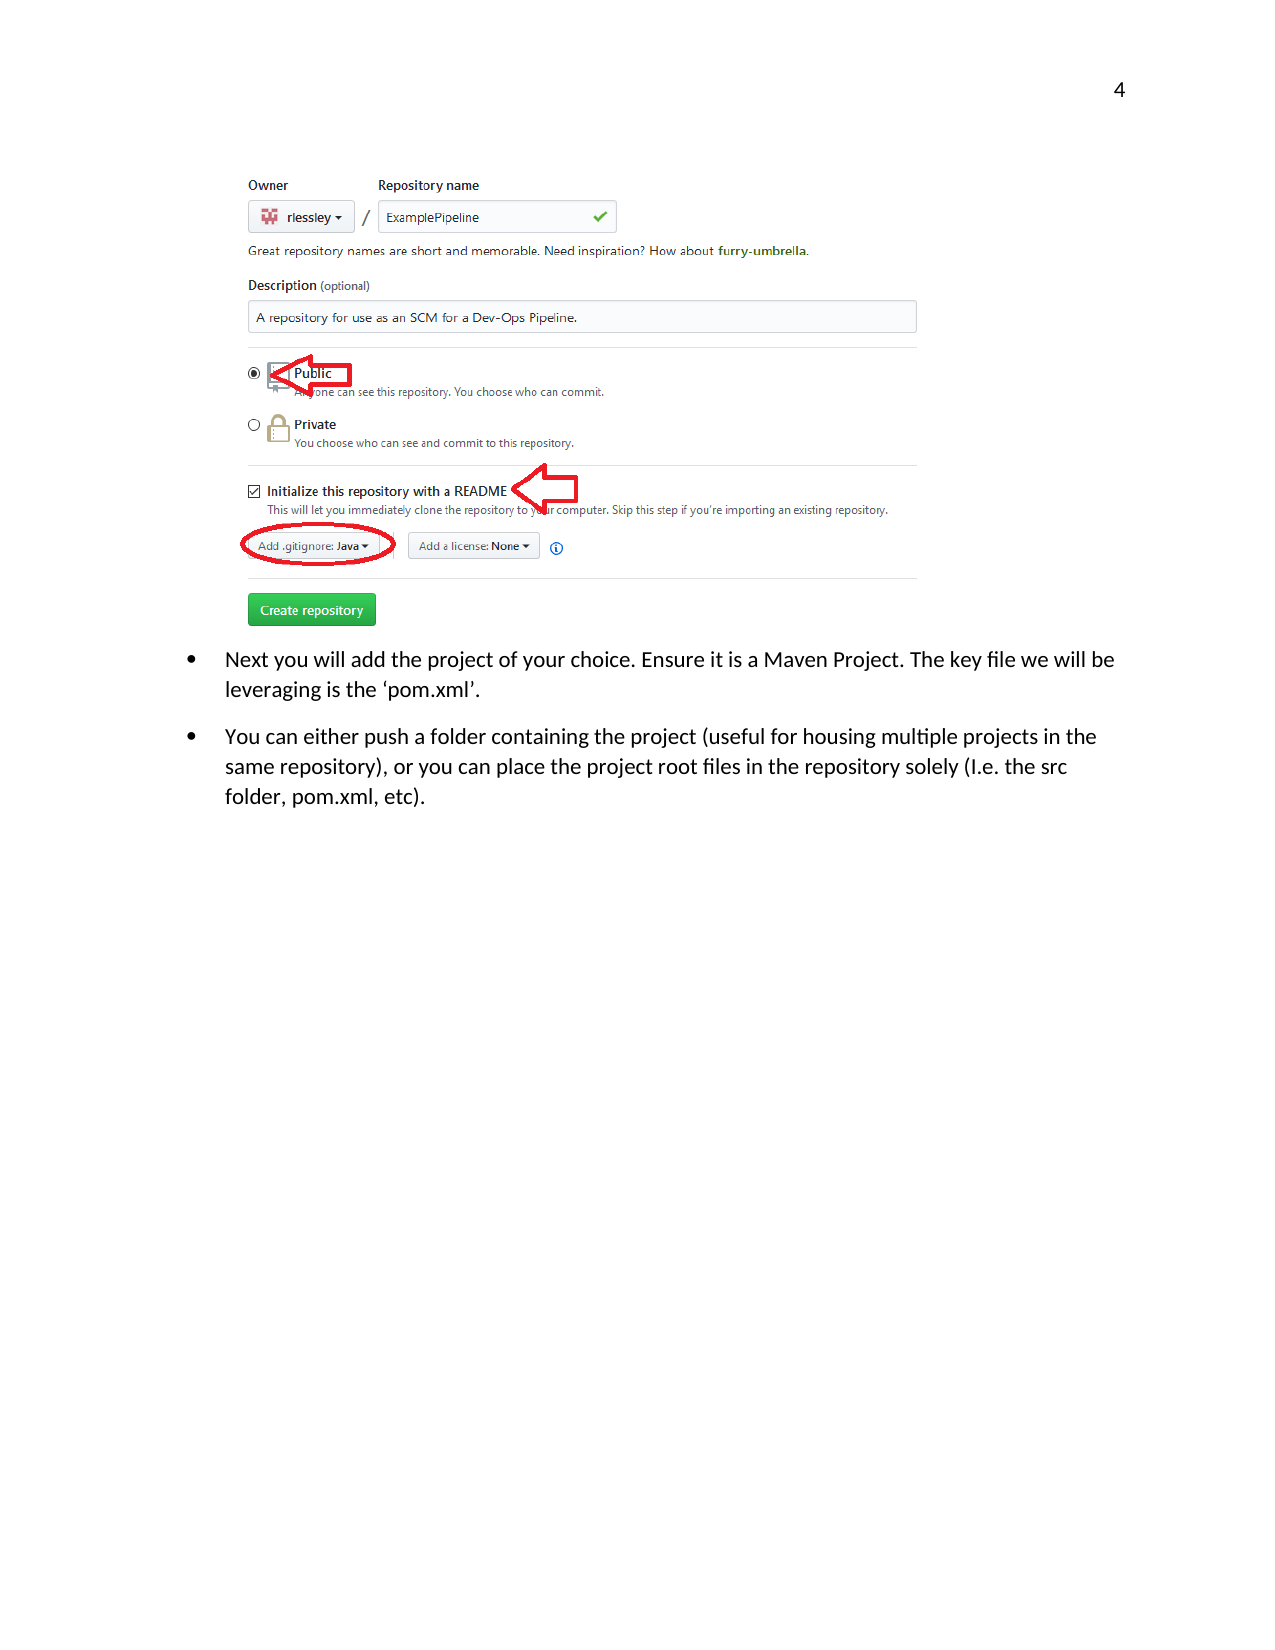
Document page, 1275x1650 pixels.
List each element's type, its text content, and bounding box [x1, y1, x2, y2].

list Next you will add the project of your choice. Ensure it is a Maven Project. The key file we will be leveraging is the ‘pom.xml’. [187, 646, 1125, 703]
list You can either push a folder containing the project (useful for housing multiple projects in the same repository), or you can place the project root files in the repository solely (I.e. the src folder, pom.xml, etc). [187, 722, 1125, 810]
